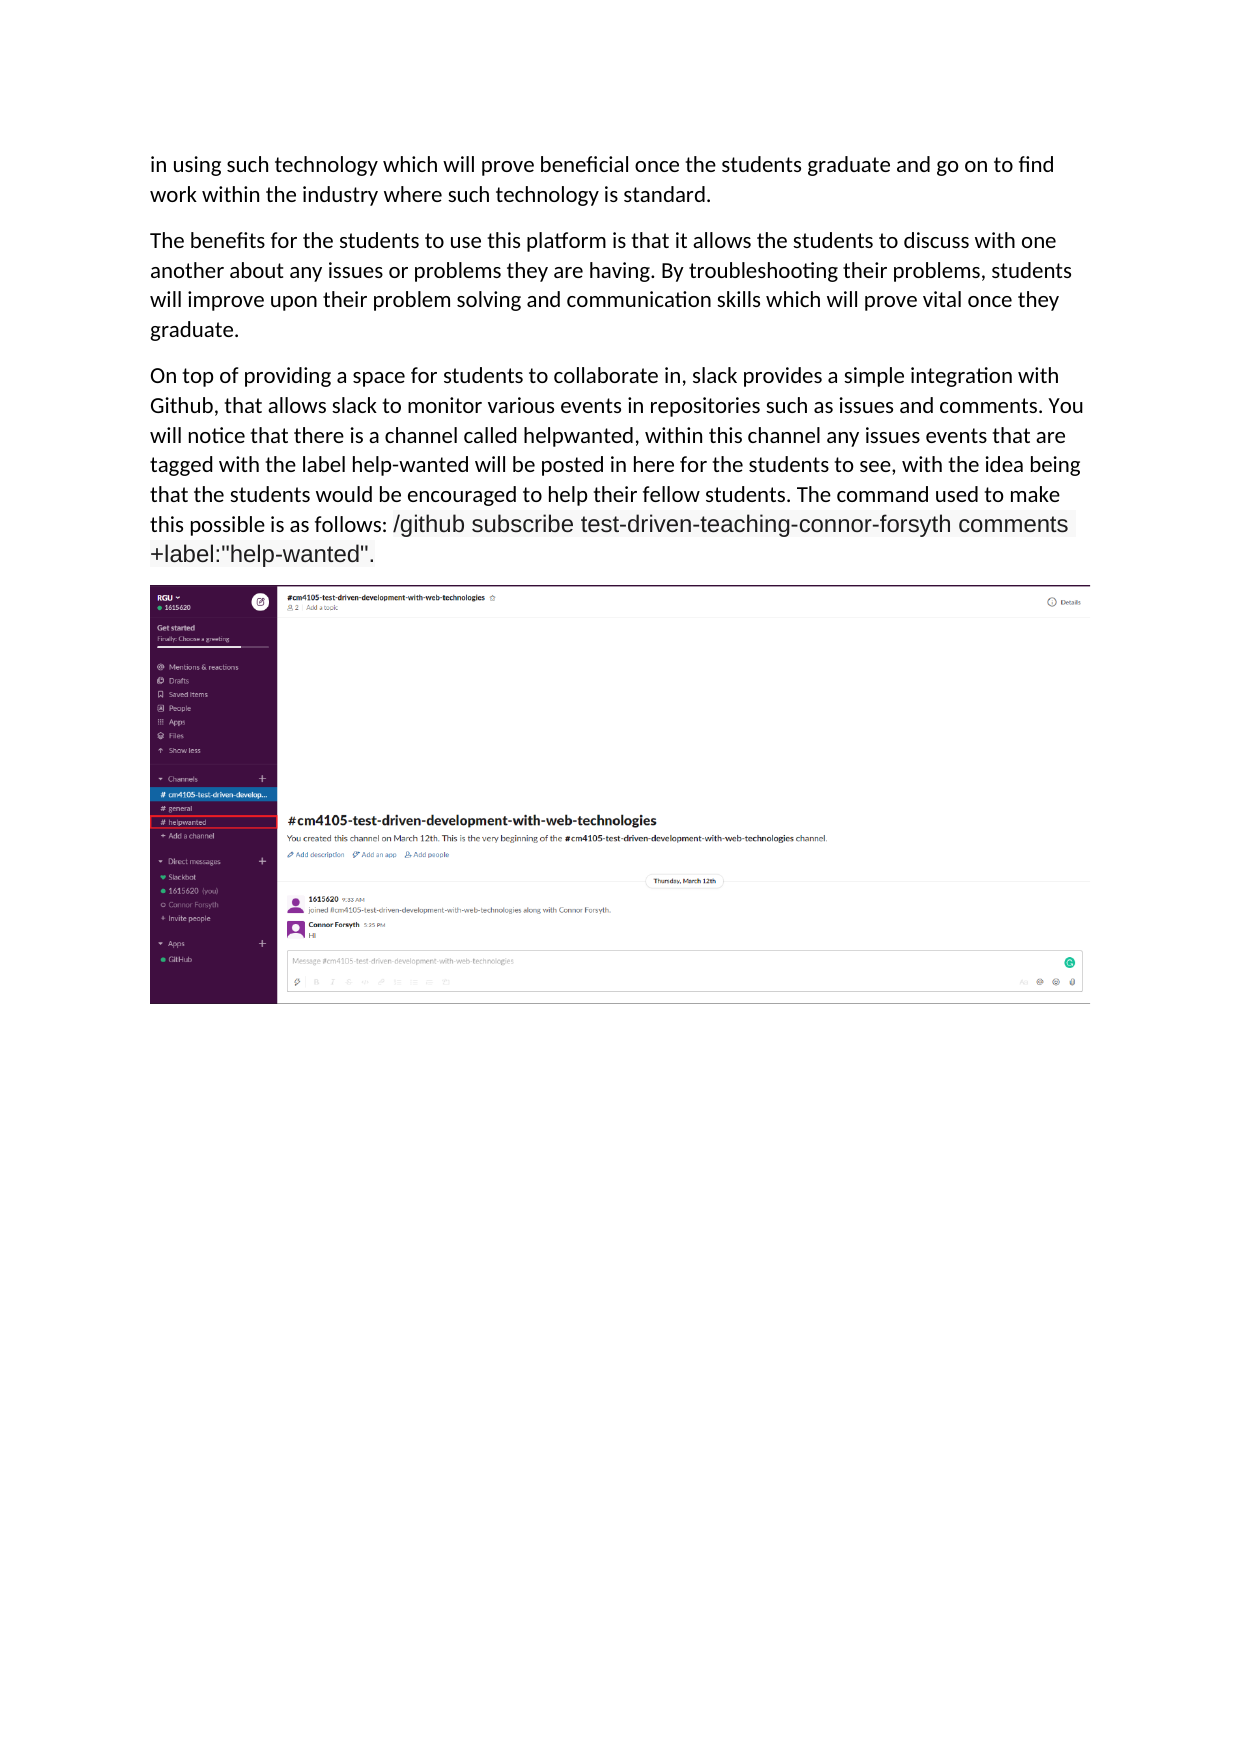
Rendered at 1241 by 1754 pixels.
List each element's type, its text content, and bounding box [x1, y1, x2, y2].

text On top of providing a space for students to collaborate in, slack provides a simple integration with Github, that allows slack to monitor various events in repositories such as issues and comments. You will notice that there is a channel called helpwanted, within this channel any issues events that are tagged with the label help-wanted will be posted in here for the students to see, with the idea being that the students would be encouraged to help their fellow students. The command used to make this possible is as follows: /github subscribe test-driven-teaching-connor-forsyth comments +label:"help-wanted". [150, 361, 1090, 567]
text The benefits for the students to use this platform is that it allows the students to discuss with one another about any issues or problems they are having. By troubleshooting their problems, students will improve upon their problem solving and communication skills which will prove vital once they graduate. [150, 226, 1090, 343]
text in using such technology which will prove beneficial once the students graduate and go on to find work within the industry where such technology is standard. [150, 150, 1090, 208]
